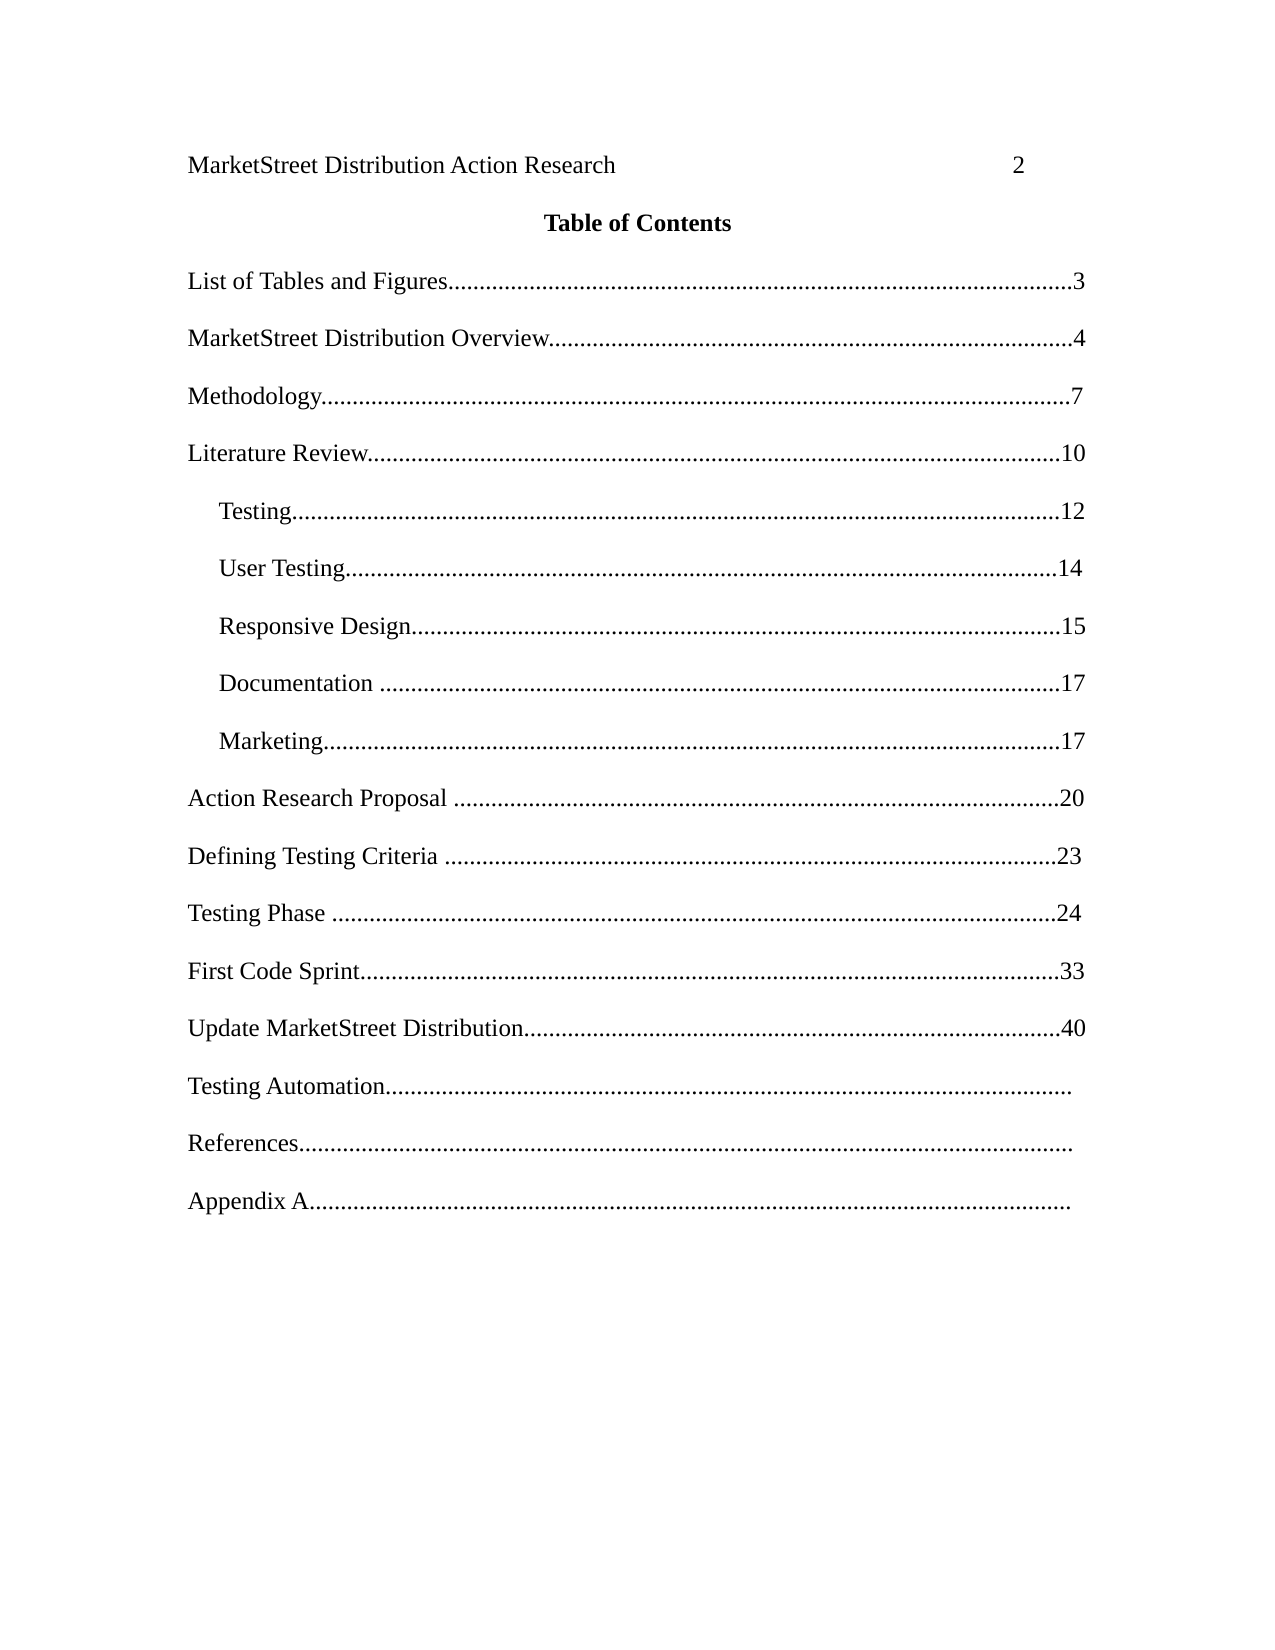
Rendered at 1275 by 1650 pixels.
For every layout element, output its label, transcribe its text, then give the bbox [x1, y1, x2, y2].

text Testing Phase ....................................................................................................................24 [187, 898, 1087, 927]
text Defining Testing Criteria ..................................................................................................23 [187, 841, 1087, 869]
text Testing...........................................................................................................................12 [187, 496, 1087, 524]
text Literature Review...............................................................................................................10 [187, 438, 1087, 467]
text MarketStreet Distribution Overview....................................................................................4 [187, 323, 1087, 352]
text Methodology........................................................................................................................7 [187, 381, 1087, 409]
text Action Research Proposal .................................................................................................20 [187, 783, 1087, 812]
text List of Tables and Figures....................................................................................................3 [187, 266, 1087, 294]
text Testing Automation.............................................................................................................. [187, 1071, 1087, 1099]
text First Code Sprint................................................................................................................33 [187, 956, 1087, 984]
text References............................................................................................................................ [187, 1128, 1087, 1157]
text Responsive Design........................................................................................................15 [187, 611, 1087, 668]
text Appendix A.......................................................................................................................... [187, 1186, 1087, 1214]
text User Testing..................................................................................................................14 [187, 553, 1087, 582]
text Table of Contents [187, 208, 1087, 237]
text Documentation .............................................................................................................17 [187, 668, 1087, 697]
text Update MarketStreet Distribution......................................................................................40 [187, 1013, 1087, 1042]
text Marketing......................................................................................................................17 [187, 726, 1087, 754]
